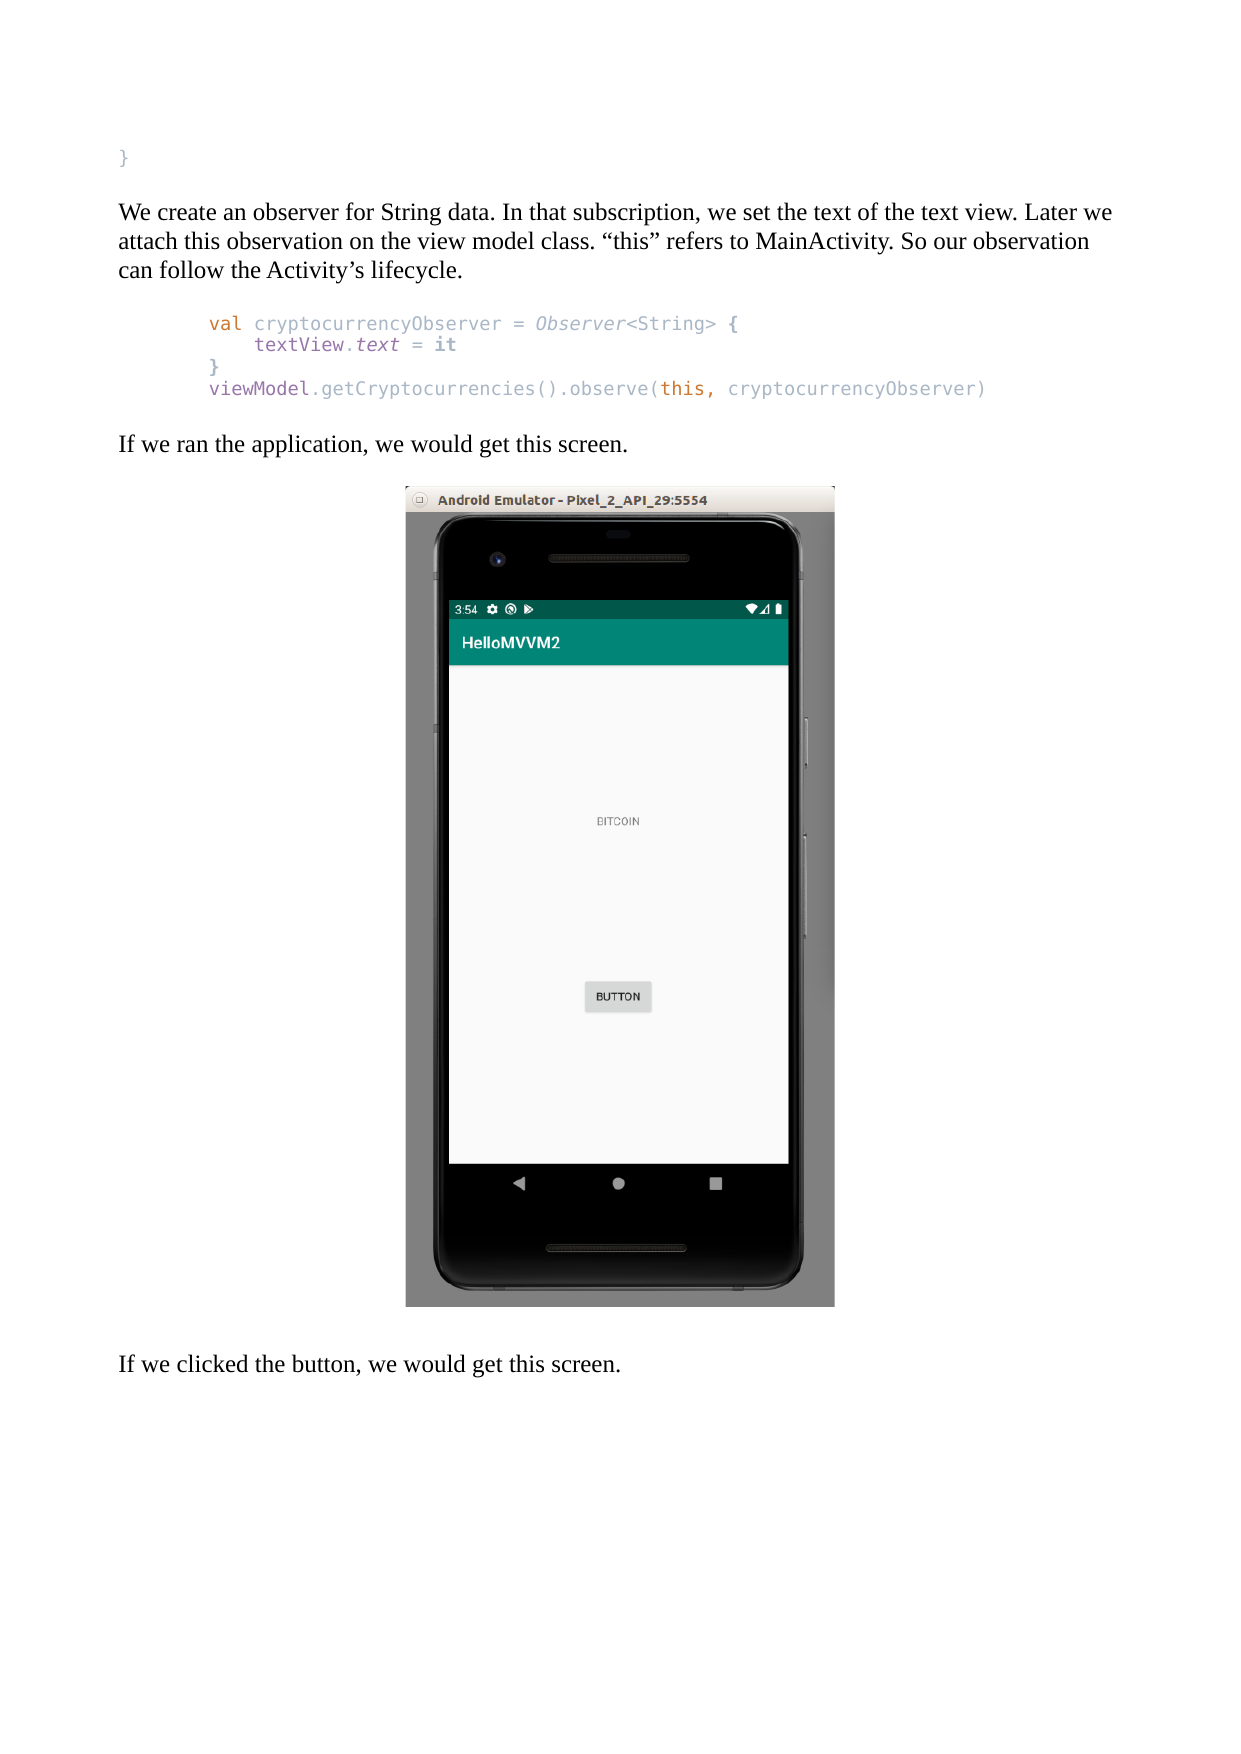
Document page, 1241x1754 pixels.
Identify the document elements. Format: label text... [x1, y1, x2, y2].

text If we ran the application, we would get this screen. [118, 429, 1122, 457]
text If we clicked the button, we would get this screen. [118, 1349, 1122, 1377]
text We create an observer for String data. In that subscription, we set the text of the text view. Later we attach this observation on the view model class. “this” refers to MainActivity. So our observation can follow the Activity’s lifecycle. [118, 197, 1122, 284]
picture [405, 486, 835, 1307]
text val cryptocurrencyObserver = Observer<String> { textView.text = it } viewModel.getCryptocurrencies().observe(this, cryptocurrencyObserver) [118, 312, 1122, 400]
text } [118, 118, 1122, 169]
